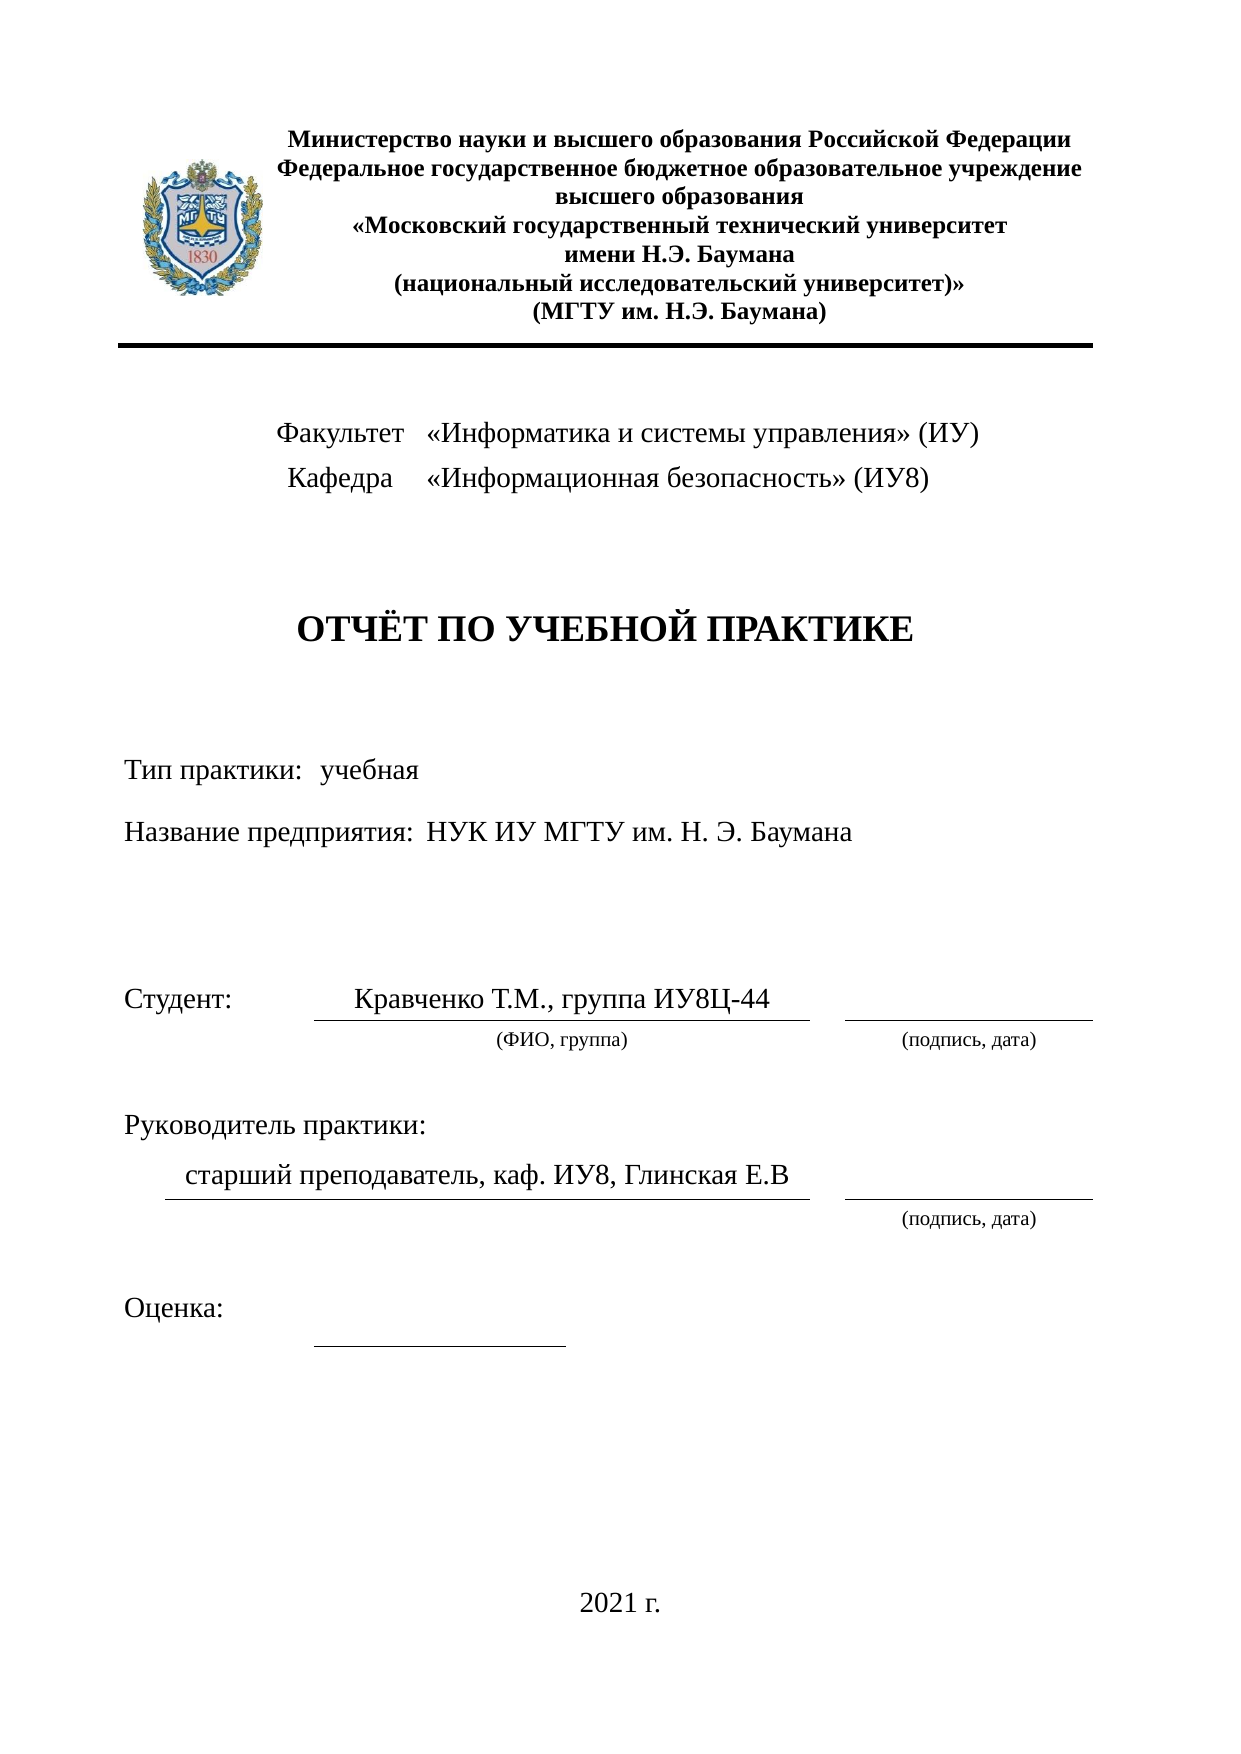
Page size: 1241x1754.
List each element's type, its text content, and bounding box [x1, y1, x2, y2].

picture [142, 159, 263, 296]
table_cell [314, 499, 566, 544]
table_cell [118, 454, 260, 499]
table_cell (подпись, дата) [845, 1021, 1093, 1102]
table_cell ОТЧЁТ ПО УЧЕБНОЙ ПРАКТИКЕ [118, 589, 1093, 685]
table_cell [845, 348, 1093, 409]
table_cell Кравченко Т.М., группа ИУ8Ц-44 [314, 975, 809, 1020]
table_cell [314, 544, 566, 589]
table_cell [810, 1102, 845, 1152]
table_cell [314, 1347, 566, 1392]
table_cell [845, 1346, 1093, 1392]
table_cell [118, 1199, 165, 1284]
table_cell Тип практики: [118, 746, 314, 808]
table_cell Студент: [118, 975, 314, 1020]
table_cell [314, 1284, 566, 1346]
table_cell [118, 1152, 165, 1199]
table_header [118, 118, 266, 342]
table_cell [845, 870, 1093, 975]
table_cell [566, 1284, 845, 1346]
table_cell Факультет [260, 409, 420, 454]
table_cell [118, 1346, 314, 1392]
table_cell [810, 975, 845, 1020]
table_cell [118, 1020, 314, 1102]
table_cell [566, 1346, 845, 1392]
table_cell Название предприятия: [118, 808, 420, 870]
table_cell «Информационная безопасность» (ИУ8) [420, 454, 1093, 499]
table_cell [118, 409, 260, 454]
table_cell [566, 685, 845, 746]
table_cell [845, 544, 1093, 589]
table_cell [566, 348, 845, 409]
table_cell [566, 499, 845, 544]
table_cell [810, 1020, 845, 1102]
table_cell Кафедра [260, 454, 420, 499]
table_header Министерство науки и высшего образования Российской Федерации Федеральное государственное бюджетное образовательное учреждение высшего образования «Московский государственный технический университет имени Н.Э. Баумана (национальный исследовательский университет)» (МГТУ им. Н.Э. Баумана) [266, 118, 1093, 342]
table_cell [165, 1200, 809, 1284]
table_cell Оценка: [118, 1284, 314, 1346]
table_cell [118, 499, 314, 544]
table_cell [810, 1152, 845, 1199]
table_cell [118, 544, 314, 589]
table_cell [845, 975, 1093, 1020]
table_cell [845, 1152, 1093, 1199]
table_cell [118, 685, 314, 746]
table_cell Руководитель практики: [118, 1102, 809, 1152]
table_cell (ФИО, группа) [314, 1021, 809, 1102]
table_cell [845, 1102, 1093, 1152]
table_cell старший преподаватель, каф. ИУ8, Глинская Е.В [165, 1152, 809, 1199]
table_cell [845, 1284, 1093, 1346]
table_cell [845, 685, 1093, 746]
table_cell [566, 544, 845, 589]
table_cell [810, 1199, 845, 1284]
table_cell [566, 870, 845, 975]
table_cell учебная [314, 746, 1093, 808]
table_cell [314, 348, 566, 409]
table_cell «Информатика и системы управления» (ИУ) [420, 409, 1093, 454]
table_cell [118, 348, 314, 409]
table_cell [314, 870, 566, 975]
table_cell [314, 685, 566, 746]
table_cell НУК ИУ МГТУ им. Н. Э. Баумана [420, 808, 1093, 870]
table_cell [118, 870, 314, 975]
table_cell [845, 499, 1093, 544]
table_cell (подпись, дата) [845, 1200, 1093, 1284]
